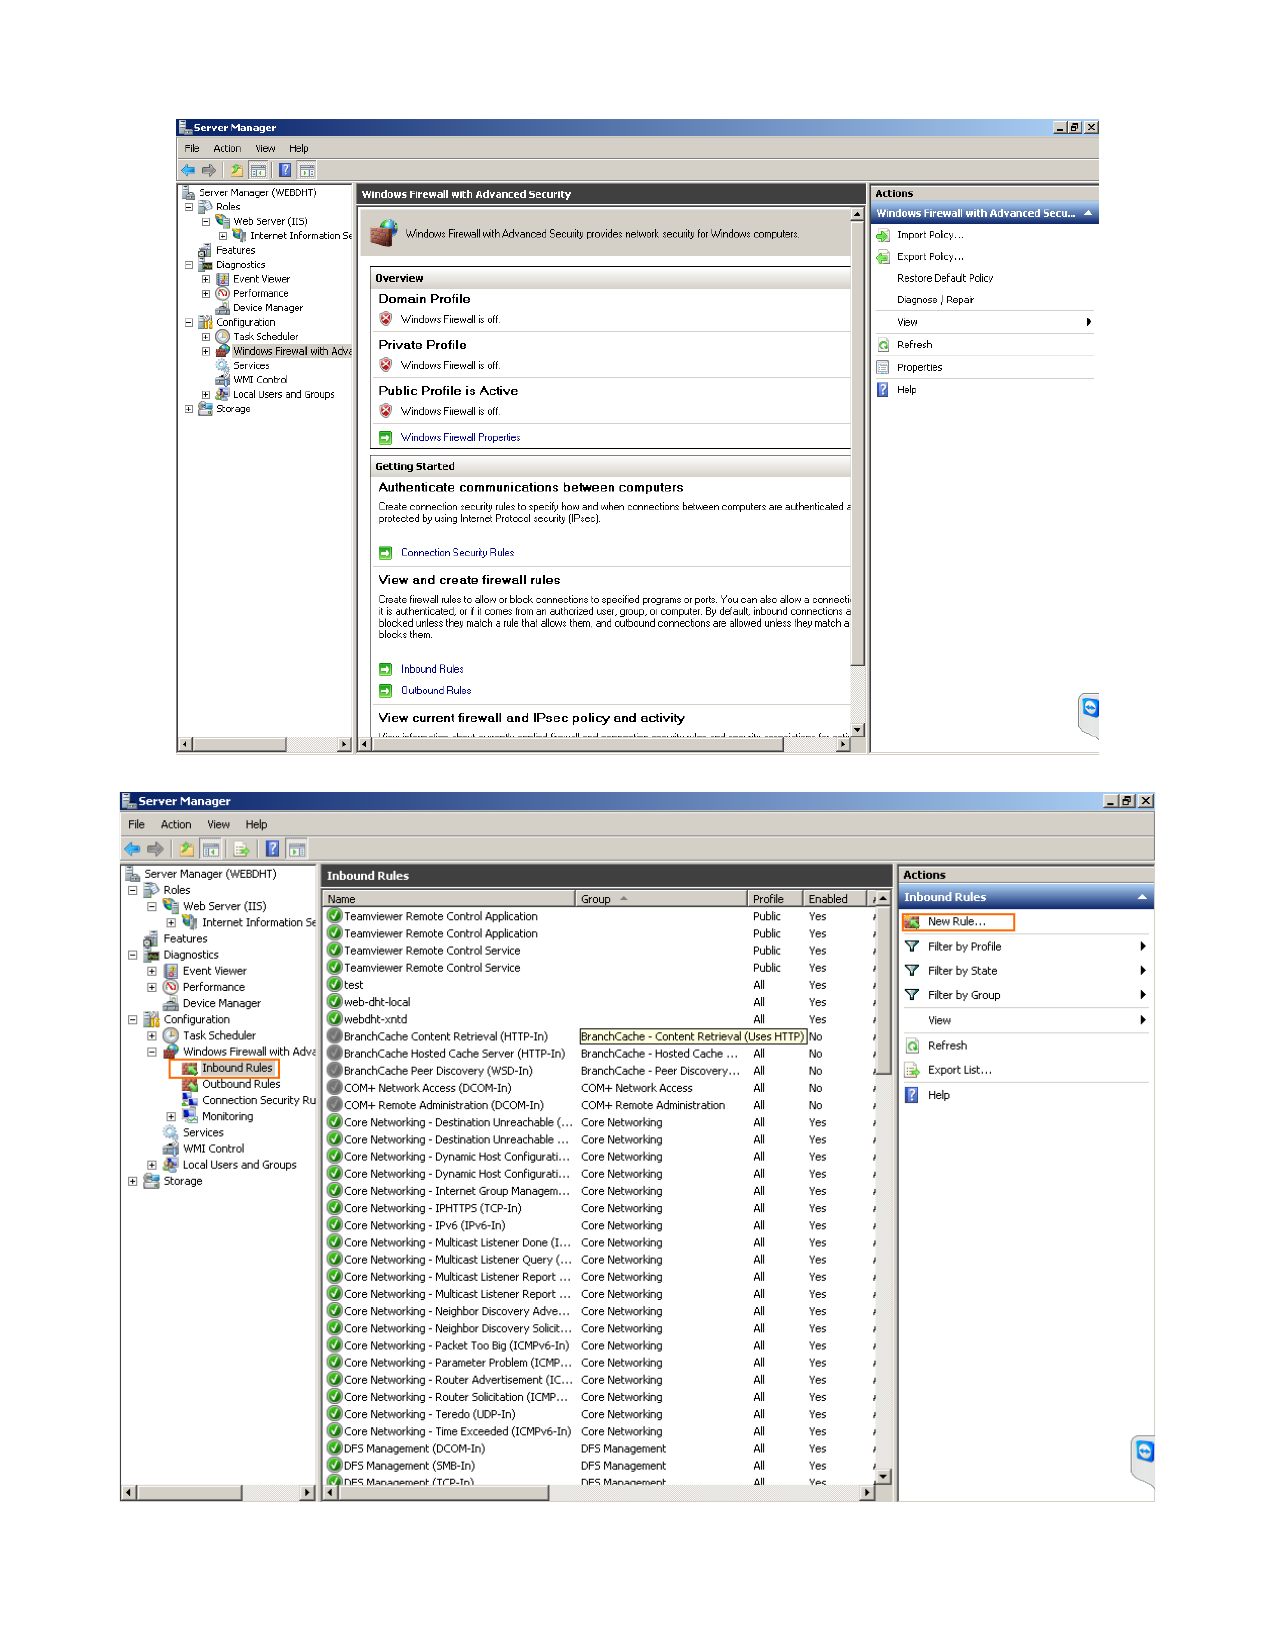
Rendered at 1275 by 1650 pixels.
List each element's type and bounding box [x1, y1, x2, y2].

picture [176, 119, 1099, 755]
picture [119, 792, 1156, 1502]
